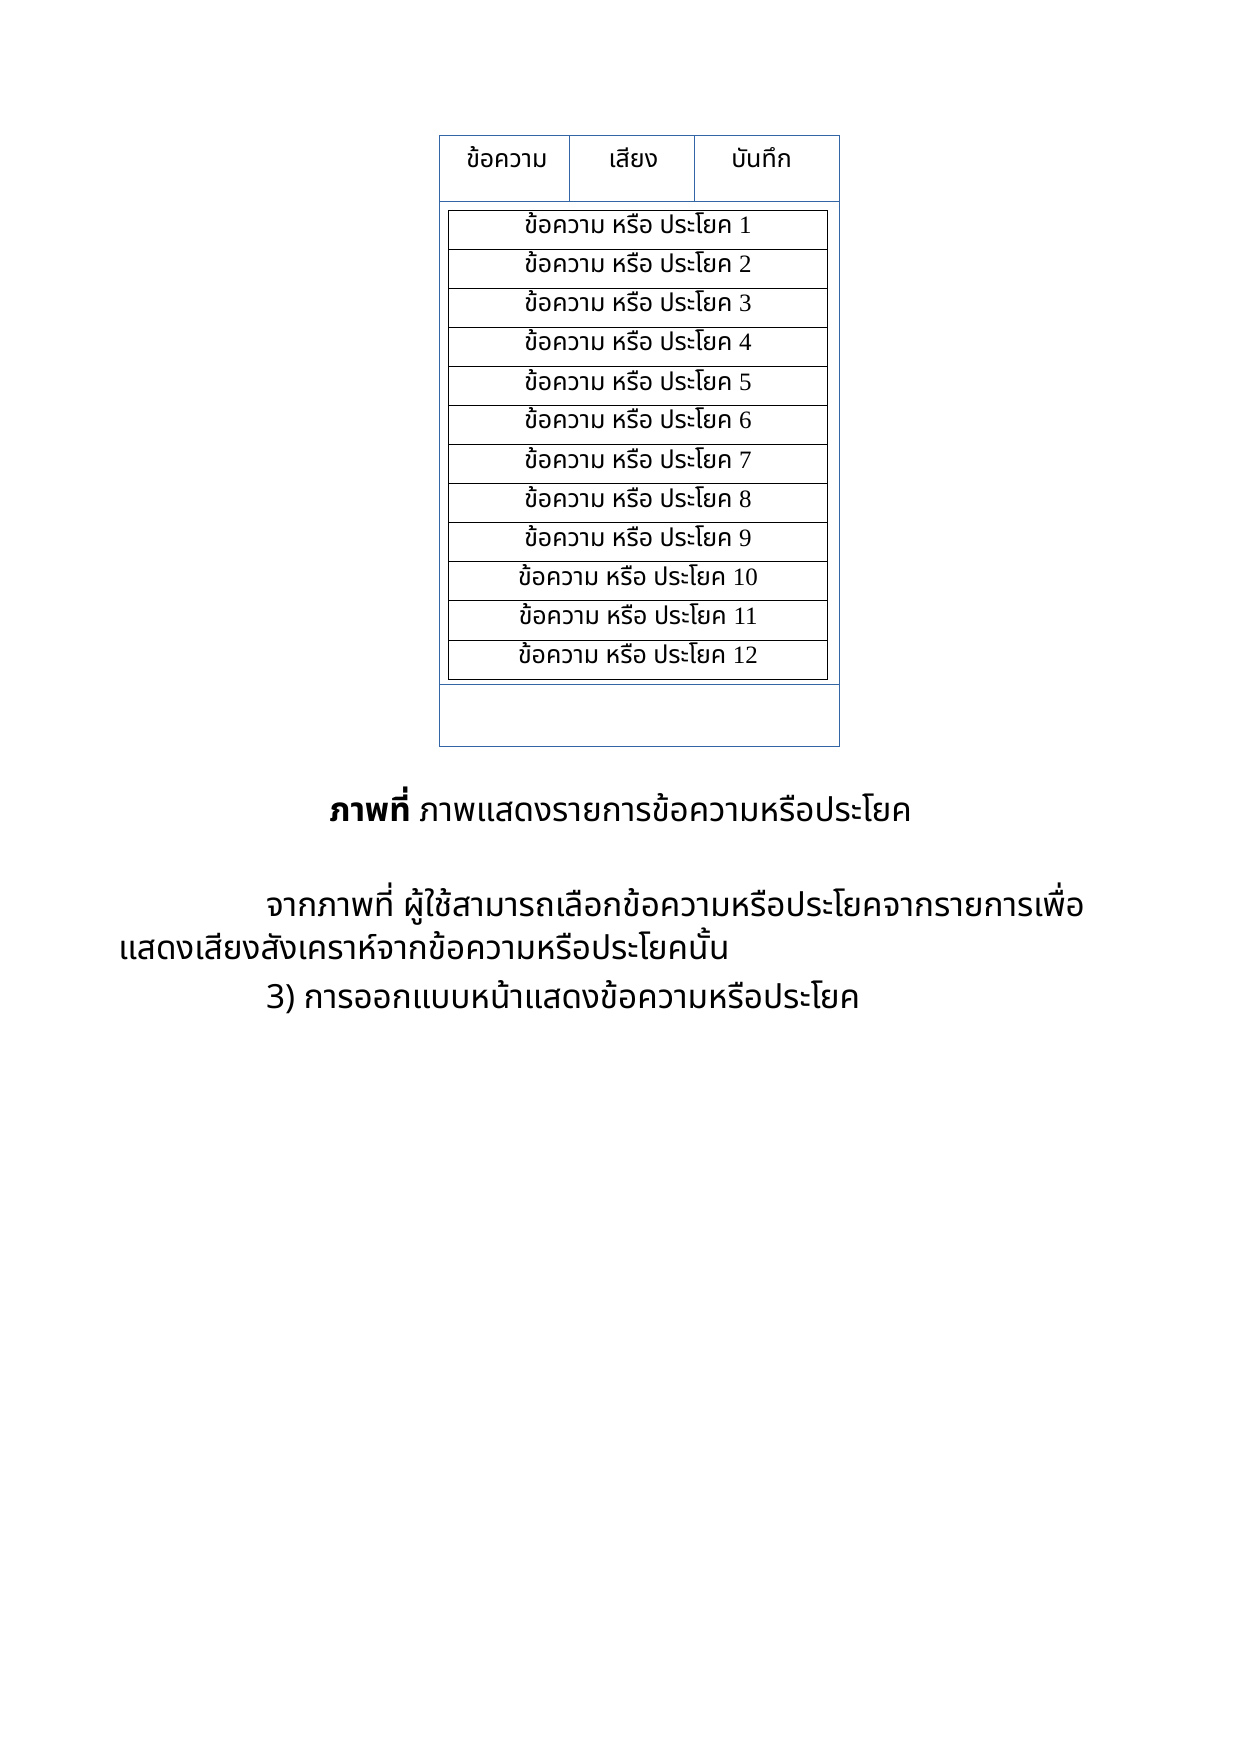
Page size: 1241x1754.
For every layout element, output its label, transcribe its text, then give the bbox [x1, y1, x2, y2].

text 3) การออกแบบหน้าแสดงข้อความหรือประโยค [118, 973, 1123, 1022]
text จากภาพที่ ผู้ใช้สามารถเลือกข้อความหรือประโยคจากรายการเพื่อแสดงเสียงสังเคราห์จากข้อความหรือประโยคนั้น [118, 881, 1123, 973]
text ภาพที่ ภาพแสดงรายการข้อความหรือประโยค [118, 792, 1123, 835]
